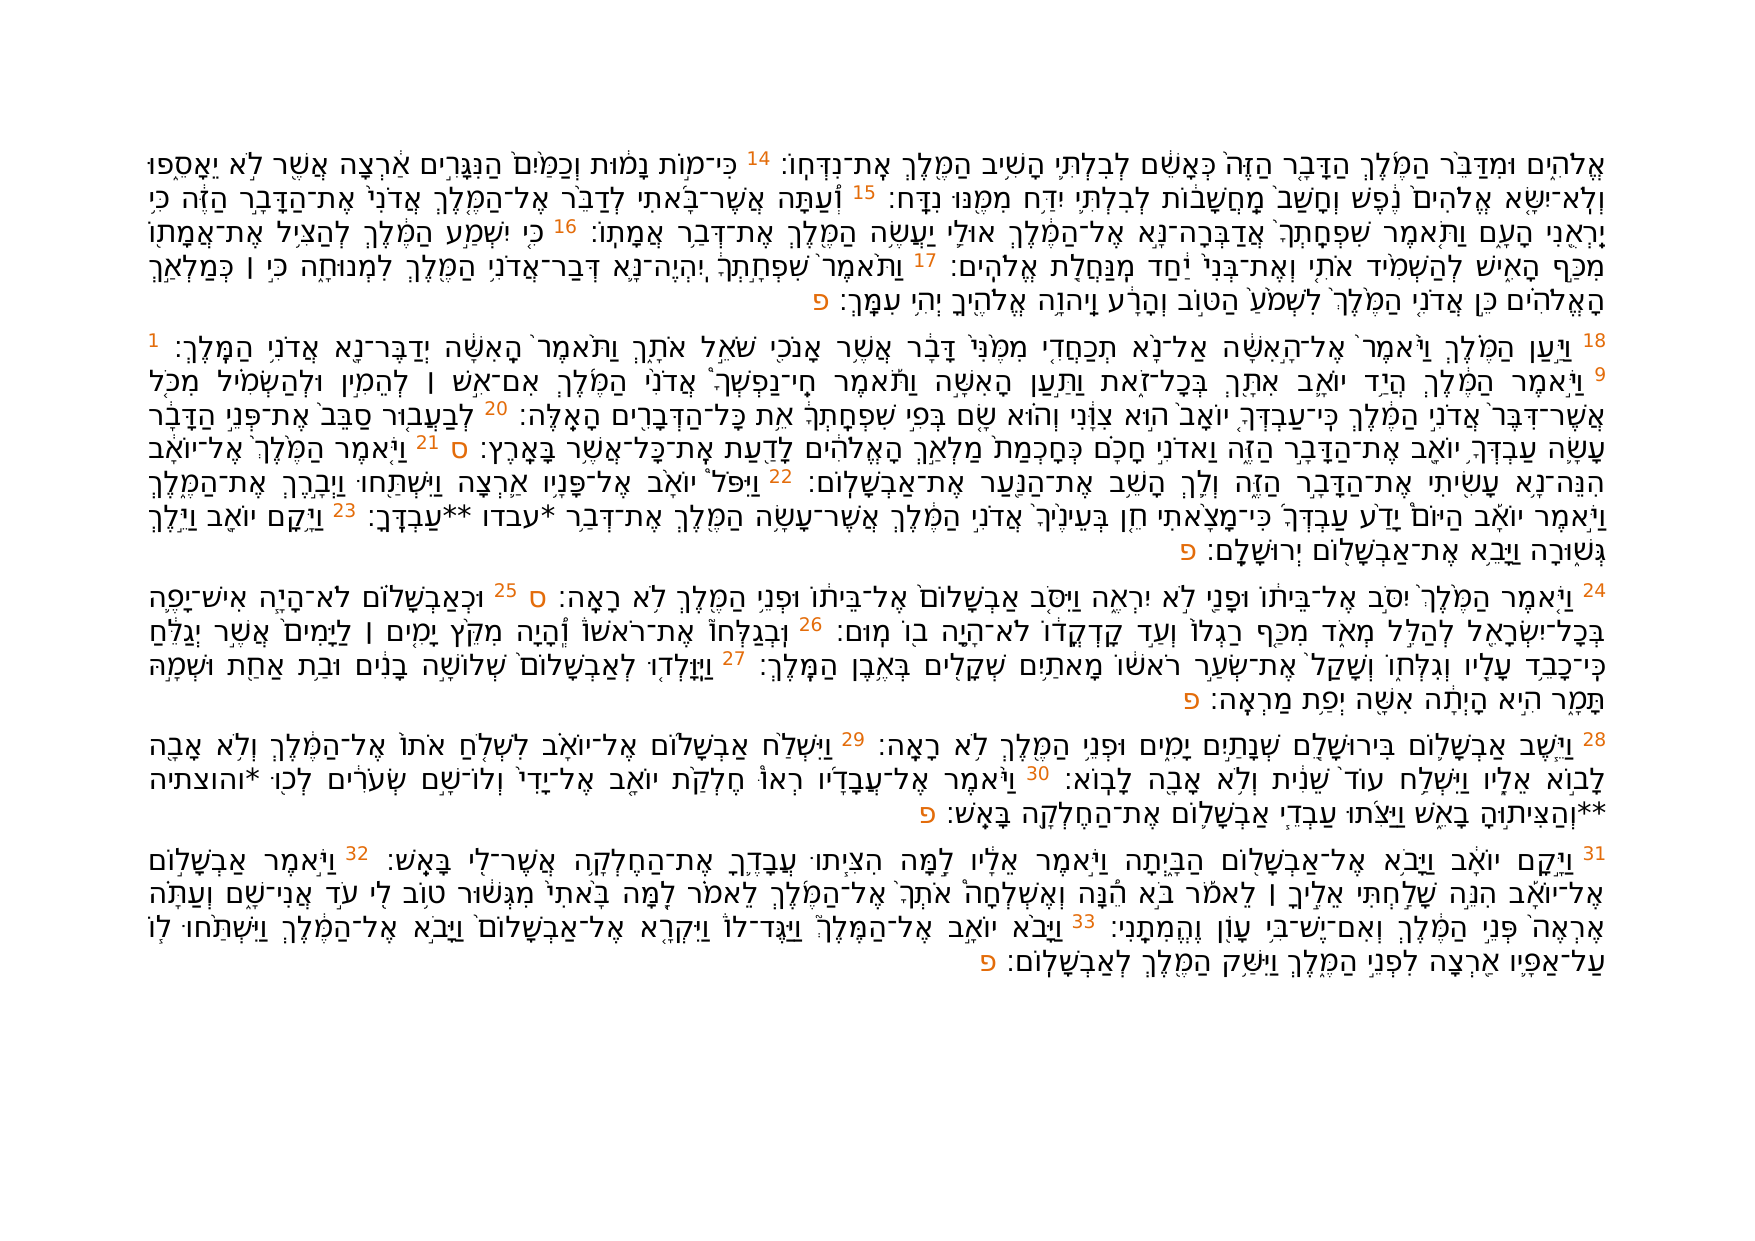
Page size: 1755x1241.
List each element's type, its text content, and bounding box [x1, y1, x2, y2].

text 31 וַיָּ֣קָם יוֹאָ֔ב וַיָּבֹ֥א אֶל־אַבְשָׁל֖וֹם הַבָּ֑יְתָה וַיֹּ֣אמֶר אֵלָ֔יו לָ֣מָּה הִצִּ֧יתוּ עֲבָדֶ֛ךָ אֶת־הַחֶלְקָ֥ה אֲשֶׁר־לִ֖י בָּאֵֽשׁ׃ ‬‬‬32 וַיֹּ֣אמֶר אַבְשָׁל֣וֹם אֶל־יוֹאָ֡ב הִנֵּ֣ה שָׁלַ֣חְתִּי אֵלֶ֣יךָ ׀ לֵאמֹ֡ר בֹּ֣א הֵ֠נָּה וְאֶשְׁלְחָה֩ אֹתְךָ֨ אֶל־הַמֶּ֜לֶךְ לֵאמֹ֗ר לָ֤מָּה בָּ֙אתִי֙ מִגְּשׁ֔וּר ט֥וֹב לִ֖י עֹ֣ד אֲנִי־שָׁ֑ם וְעַתָּ֗ה אֶרְאֶה֙ פְּנֵ֣י הַמֶּ֔לֶךְ וְאִם־יֶשׁ־בִּ֥י עָוֺ֖ן וֶהֱמִתָֽנִי׃ ‬‬‬33 וַיָּבֹ֨א יוֹאָ֣ב אֶל־הַמֶּלֶךְ֮ וַיַּגֶּד־לוֹ֒ וַיִּקְרָ֤א אֶל־אַבְשָׁלוֹם֙ וַיָּבֹ֣א אֶל־הַמֶּ֔לֶךְ וַיִּשְׁתַּ֨חוּ ל֧וֹ עַל־אַפָּ֛יו אַ֖רְצָה לִפְנֵ֣י הַמֶּ֑לֶךְ וַיִּשַּׁ֥ק הַמֶּ֖לֶךְ לְאַבְשָׁלֽוֹם׃ פ ‬‬‬‬‬‬ [148, 843, 1606, 979]
text 18 וַיַּ֣עַן הַמֶּ֗לֶךְ וַיֹּ֙אמֶר֙ אֶל־הָ֣אִשָּׁ֔ה אַל־נָ֨א תְכַחֲדִ֤י מִמֶּ֙נִּי֙ דָּבָ֔ר אֲשֶׁ֥ר אָנֹכִ֖י שֹׁאֵ֣ל אֹתָ֑ךְ וַתֹּ֙אמֶר֙ הָֽאִשָּׁ֔ה יְדַבֶּר־נָ֖א אֲדֹנִ֥י הַמֶּֽלֶךְ׃ ‬‬‬19 וַיֹּ֣אמֶר הַמֶּ֔לֶךְ הֲיַ֥ד יוֹאָ֛ב אִתָּ֖ךְ בְּכָל־זֹ֑את וַתַּ֣עַן הָאִשָּׁ֣ה וַתֹּ֡אמֶר חֵֽי־נַפְשְׁךָ֩ אֲדֹנִ֨י הַמֶּ֜לֶךְ אִם־אִ֣שׁ ׀ לְהֵמִ֣ין וּלְהַשְׂמִ֗יל מִכֹּ֤ל אֲשֶׁר־דִּבֶּר֙ אֲדֹנִ֣י הַמֶּ֔לֶךְ כִּֽי־עַבְדְּךָ֤ יוֹאָב֙ ה֣וּא צִוָּ֔נִי וְה֗וּא שָׂ֚ם בְּפִ֣י שִׁפְחָֽתְךָ֔ אֵ֥ת כָּל־הַדְּבָרִ֖ים הָאֵֽלֶּה׃ ‬‬‬20 לְבַעֲב֤וּר סַבֵּב֙ אֶת־פְּנֵ֣י הַדָּבָ֔ר עָשָׂ֛ה עַבְדְּךָ֥ יוֹאָ֖ב אֶת־הַדָּבָ֣ר הַזֶּ֑ה וַאדֹנִ֣י חָכָ֗ם כְּחָכְמַת֙ מַלְאַ֣ךְ הָאֱלֹהִ֔ים לָדַ֖עַת אֶֽת־כָּל־אֲשֶׁ֥ר בָּאָֽרֶץ׃ ס ‬‬‬21 וַיֹּ֤אמֶר הַמֶּ֙לֶךְ֙ אֶל־יוֹאָ֔ב הִנֵּה־נָ֥א עָשִׂ֖יתִי אֶת־הַדָּבָ֣ר הַזֶּ֑ה וְלֵ֛ךְ הָשֵׁ֥ב אֶת־הַנַּ֖עַר אֶת־אַבְשָׁלֽוֹם׃ ‬‬‬22 וַיִּפֹּל֩ יוֹאָ֨ב אֶל־פָּנָ֥יו אַ֛רְצָה וַיִּשְׁתַּ֖חוּ וַיְבָ֣רֶךְ אֶת־הַמֶּ֑לֶךְ וַיֹּ֣אמֶר יוֹאָ֡ב הַיּוֹם֩ יָדַ֨ע עַבְדְּךָ֜ כִּי־מָצָ֨אתִי חֵ֤ן בְּעֵינֶ֙יךָ֙ אֲדֹנִ֣י הַמֶּ֔לֶךְ אֲשֶׁר־עָשָׂ֥ה הַמֶּ֖לֶךְ אֶת־דְּבַ֥ר *עבדו **עַבְדֶּֽךָ׃ ‬‬‬23 וַיָּ֥קָם יוֹאָ֖ב וַיֵּ֣לֶךְ גְּשׁ֑וּרָה וַיָּבֵ֥א אֶת־אַבְשָׁל֖וֹם יְרוּשָׁלָֽ͏ִם׃ פ ‬‬‬‬‬‬‬‬‬ [148, 330, 1606, 568]
text 8 וַיֹּ֧אמֶר הַמֶּ֛לֶךְ אֶל־הָאִשָּׁ֖ה לְכִ֣י לְבֵיתֵ֑ךְ וַאֲנִ֖י אֲצַוֶּ֥ה עָלָֽיִךְ׃ ‬‬‬9 וַתֹּ֜אמֶר הָאִשָּׁ֤ה הַתְּקוֹעִית֙ אֶל־הַמֶּ֔לֶךְ עָלַ֞י אֲדֹנִ֥י הַמֶּ֛לֶךְ הֶעָוֺ֖ן וְעַל־בֵּ֣ית אָבִ֑י וְהַמֶּ֥לֶךְ וְכִסְא֖וֹ נָקִֽי׃ ס ‬‬‬10 וַיֹּ֖אמֶר הַמֶּ֑לֶךְ הַֽמְדַבֵּ֤ר אֵלַ֙יִךְ֙ וַֽהֲבֵאת֣וֹ אֵלַ֔י וְלֹֽא־יֹסִ֥יף ע֖וֹד לָגַ֥עַת בָּֽךְ׃ ‬‬‬11 וַתֹּאמֶר֩ יִזְכָּר־נָ֨א הַמֶּ֜לֶךְ אֶת־יְהוָ֣ה אֱלֹהֶ֗יךָ *מהרבית **מֵהַרְבַּ֞ת גֹּאֵ֤ל הַדָּם֙ לְשַׁחֵ֔ת וְלֹ֥א יַשְׁמִ֖ידוּ אֶת־בְּנִ֑י וַיֹּ֙אמֶר֙ חַי־יְהוָ֔ה אִם־יִפֹּ֛ל מִשַּׂעֲרַ֥ת בְּנֵ֖ךְ אָֽרְצָה׃ ‬‬‬12 וַתֹּ֙אמֶר֙ הָֽאִשָּׁ֔ה תְּדַבֶּר־נָ֧א שִׁפְחָתְךָ֛ אֶל־אֲדֹנִ֥י הַמֶּ֖לֶךְ דָּבָ֑ר וַיֹּ֖אמֶר דַּבֵּֽרִי׃ ס ‬‬‬13 וַתֹּ֙אמֶר֙ הָֽאִשָּׁ֔ה וְלָ֧מָּה חָשַׁ֛בְתָּה כָּזֹ֖את עַל־עַ֣ם אֱלֹהִ֑ים וּמִדַּבֵּ֨ר הַמֶּ֜לֶךְ הַדָּבָ֤ר הַזֶּה֙ כְּאָשֵׁ֔ם לְבִלְתִּ֛י הָשִׁ֥יב הַמֶּ֖לֶךְ אֶֽת־נִדְּחֽוֹ׃ ‬‬‬14 כִּי־מ֣וֹת נָמ֔וּת וְכַמַּ֙יִם֙ הַנִּגָּרִ֣ים אַ֔רְצָה אֲשֶׁ֖ר לֹ֣א יֵאָסֵ֑פוּ וְלֹֽא־יִשָּׂ֤א אֱלֹהִים֙ נֶ֔פֶשׁ וְחָשַׁב֙ מַֽחֲשָׁב֔וֹת לְבִלְתִּ֛י יִדַּ֥ח מִמֶּ֖נּוּ נִדָּֽח׃ ‬‬‬15 וְ֠עַתָּה אֲשֶׁר־בָּ֜אתִי לְדַבֵּ֨ר אֶל־הַמֶּ֤לֶךְ אֲדֹנִי֙ אֶת־הַדָּבָ֣ר הַזֶּ֔ה כִּ֥י יֵֽרְאֻ֖נִי הָעָ֑ם וַתֹּ֤אמֶר שִׁפְחָֽתְךָ֙ אֲדַבְּרָה־נָּ֣א אֶל־הַמֶּ֔לֶךְ אוּלַ֛י יַעֲשֶׂ֥ה הַמֶּ֖לֶךְ אֶת־דְּבַ֥ר אֲמָתֽוֹ׃ ‬‬‬16 כִּ֚י יִשְׁמַ֣ע הַמֶּ֔לֶךְ לְהַצִּ֥יל אֶת־אֲמָת֖וֹ מִכַּ֣ף הָאִ֑ישׁ לְהַשְׁמִ֨יד אֹתִ֤י וְאֶת־בְּנִי֙ יַ֔חַד מִֽנַּחֲלַ֖ת אֱלֹהִֽים׃ ‬‬‬17 וַתֹּ֙אמֶר֙ שִׁפְחָ֣תְךָ֔ יִֽהְיֶה־נָּ֛א דְּבַר־אֲדֹנִ֥י הַמֶּ֖לֶךְ לִמְנוּחָ֑ה כִּ֣י ׀ כְּמַלְאַ֣ךְ הָאֱלֹהִ֗ים כֵּ֣ן אֲדֹנִ֤י הַמֶּ֙לֶךְ֙ לִשְׁמֹ֙עַ֙ הַטּ֣וֹב וְהָרָ֔ע וַֽיהוָ֥ה אֱלֹהֶ֖יךָ יְהִ֥י עִמָּֽךְ׃ פ ‬‬‬‬‬‬‬‬‬‬‬‬‬ [148, 148, 1606, 317]
text 24 וַיֹּ֤אמֶר הַמֶּ֙לֶךְ֙ יִסֹּ֣ב אֶל־בֵּית֔וֹ וּפָנַ֖י לֹ֣א יִרְאֶ֑ה וַיִּסֹּ֤ב אַבְשָׁלוֹם֙ אֶל־בֵּית֔וֹ וּפְנֵ֥י הַמֶּ֖לֶךְ לֹ֥א רָאָֽה׃ ס ‬‬‬25 וּכְאַבְשָׁל֗וֹם לֹא־הָיָ֧ה אִישׁ־יָפֶ֛ה בְּכָל־יִשְׂרָאֵ֖ל לְהַלֵּ֣ל מְאֹ֑ד מִכַּ֤ף רַגְלוֹ֙ וְעַ֣ד קָדְקֳד֔וֹ לֹא־הָ֥יָה ב֖וֹ מֽוּם׃ ‬‬‬26 וּֽבְגַלְּחוֹ֮ אֶת־רֹאשׁוֹ֒ וְֽ֠הָיָה מִקֵּ֨ץ יָמִ֤ים ׀ לַיָּמִים֙ אֲשֶׁ֣ר יְגַלֵּ֔חַ כִּֽי־כָבֵ֥ד עָלָ֖יו וְגִלְּח֑וֹ וְשָׁקַל֙ אֶת־שְׂעַ֣ר רֹאשׁ֔וֹ מָאתַ֥יִם שְׁקָלִ֖ים בְּאֶ֥בֶן הַמֶּֽלֶךְ׃ ‬‬‬27 וַיִּֽוָּלְד֤וּ לְאַבְשָׁלוֹם֙ שְׁלוֹשָׁ֣ה בָנִ֔ים וּבַ֥ת אַחַ֖ת וּשְׁמָ֣הּ תָּמָ֑ר הִ֣יא הָיְתָ֔ה אִשָּׁ֖ה יְפַ֥ת מַרְאֶֽה׃ פ ‬‬‬‬‬‬‬ [148, 580, 1606, 716]
text 28 וַיֵּ֧שֶׁב אַבְשָׁל֛וֹם בִּירוּשָׁלַ֖͏ִם שְׁנָתַ֣יִם יָמִ֑ים וּפְנֵ֥י הַמֶּ֖לֶךְ לֹ֥א רָאָֽה׃ ‬‬‬29 וַיִּשְׁלַ֨ח אַבְשָׁל֜וֹם אֶל־יוֹאָ֗ב לִשְׁלֹ֤חַ אֹתוֹ֙ אֶל־הַמֶּ֔לֶךְ וְלֹ֥א אָבָ֖ה לָב֣וֹא אֵלָ֑יו וַיִּשְׁלַ֥ח עוֹד֙ שֵׁנִ֔ית וְלֹ֥א אָבָ֖ה לָבֽוֹא׃ ‬‬‬30 וַיֹּ֨אמֶר אֶל־עֲבָדָ֜יו רְאוּ֩ חֶלְקַ֨ת יוֹאָ֤ב אֶל־יָדִי֙ וְלוֹ־שָׁ֣ם שְׂעֹרִ֔ים לְכ֖וּ *והוצתיה **וְהַצִּית֣וּהָ בָאֵ֑שׁ וַיַּצִּ֜תוּ עַבְדֵ֧י אַבְשָׁל֛וֹם אֶת־הַחֶלְקָ֖ה בָּאֵֽשׁ׃ פ ‬‬‬‬‬‬ [148, 728, 1606, 830]
